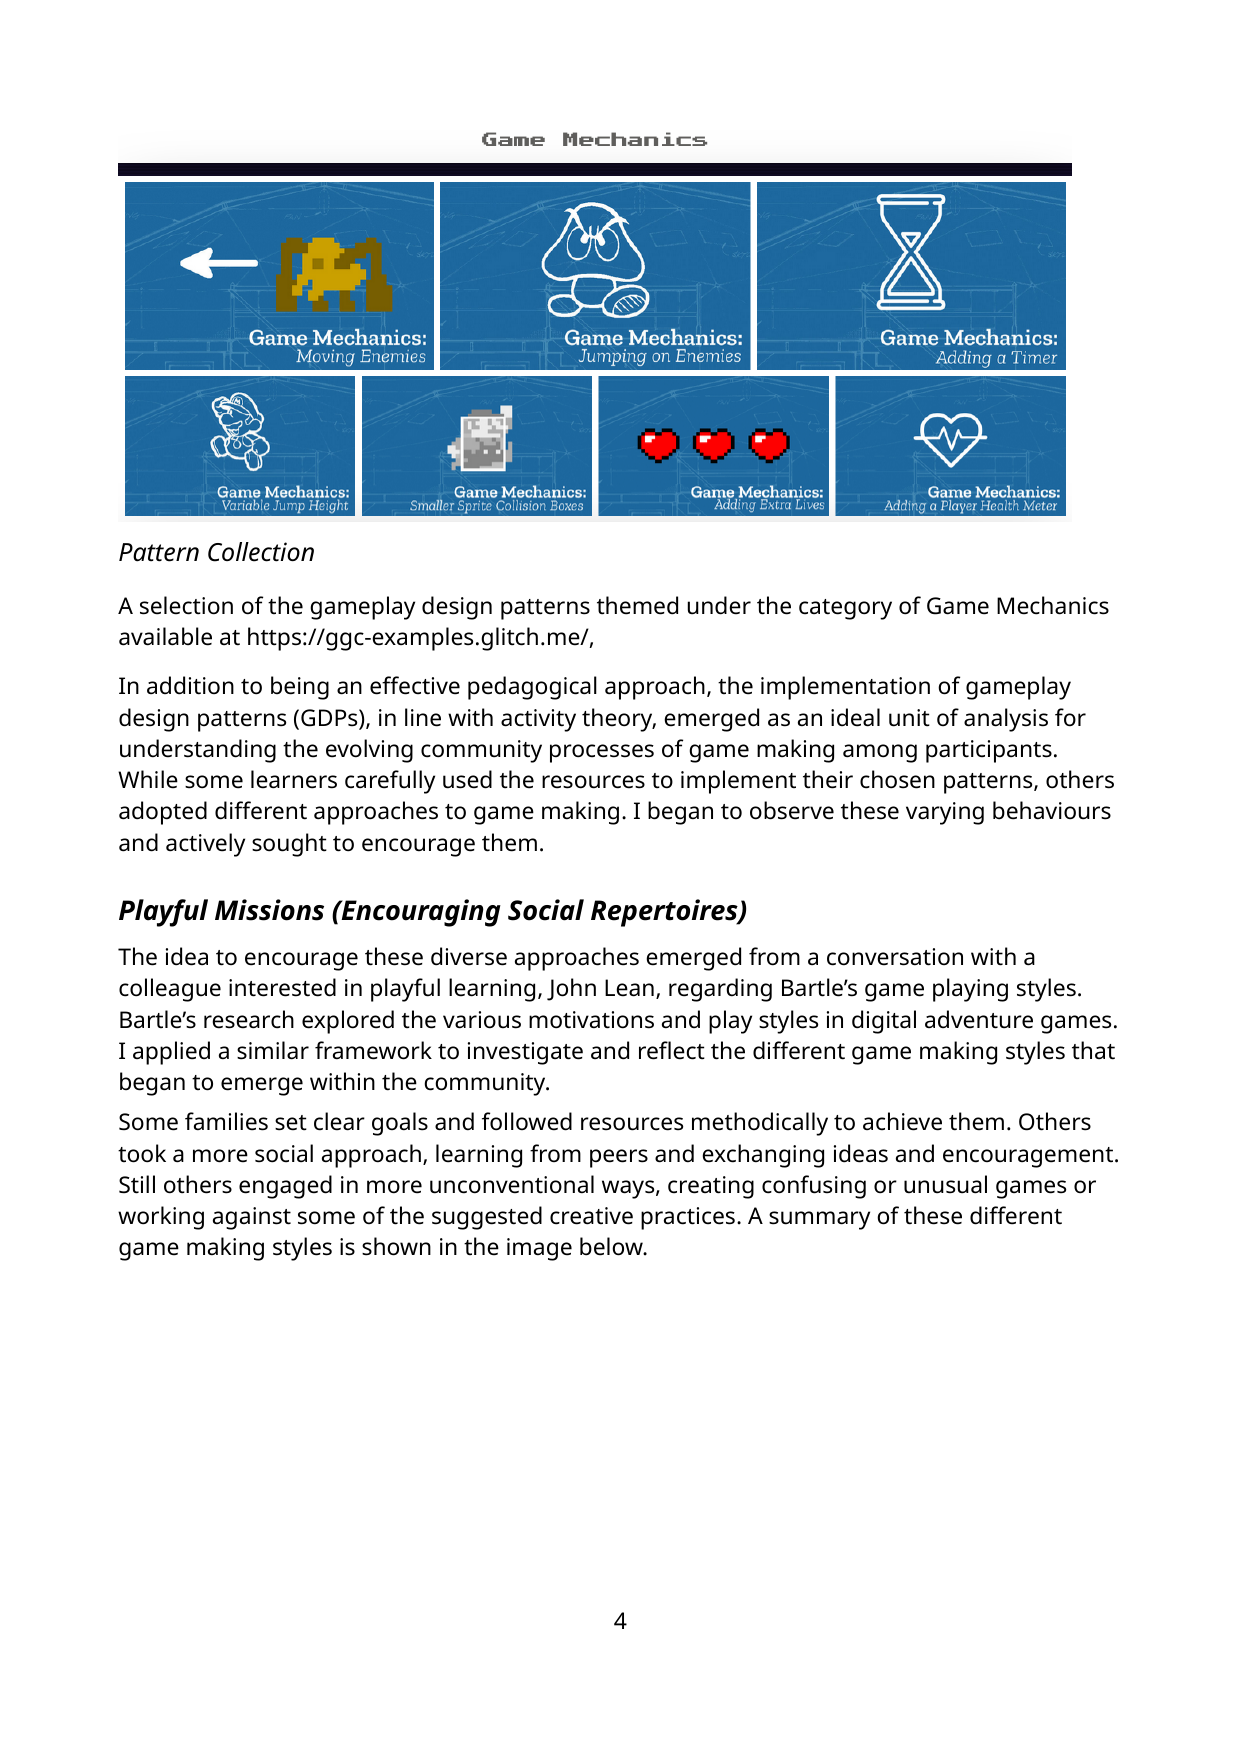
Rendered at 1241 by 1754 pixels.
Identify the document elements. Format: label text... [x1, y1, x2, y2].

text Some families set clear goals and followed resources methodically to achieve them. Others took a more social approach, learning from peers and exchanging ideas and encouragement. Still others engaged in more unconventional ways, creating confusing or unusual games or working against some of the suggested creative practices. A summary of these different game making styles is shown in the image below. [118, 1106, 1122, 1263]
text The idea to encourage these diverse approaches emerged from a conversation with a colleague interested in playful learning, John Lean, regarding Bartle’s game playing styles. Bartle’s research explored the various motivations and play styles in digital adventure games. I applied a similar framework to investigate and reflect the different game making styles that began to emerge within the community. [118, 941, 1122, 1097]
text A selection of the gameplay design patterns themed under the category of Game Mechanics available at https://ggc-examples.glitch.me/, [118, 590, 1122, 652]
text Pattern Collection [118, 534, 1122, 568]
subtitle Playful Missions (Encouraging Social Repertoires) [118, 892, 1122, 929]
text In addition to being an effective pedagogical approach, the implementation of gameplay design patterns (GDPs), in line with activity theory, emerged as an ideal unit of analysis for understanding the evolving community processes of game making among participants. While some learners carefully used the resources to implement their chosen patterns, others adopted different approaches to game making. I began to observe these varying behaviours and actively sought to encourage them. [118, 670, 1122, 858]
picture [118, 118, 1072, 522]
